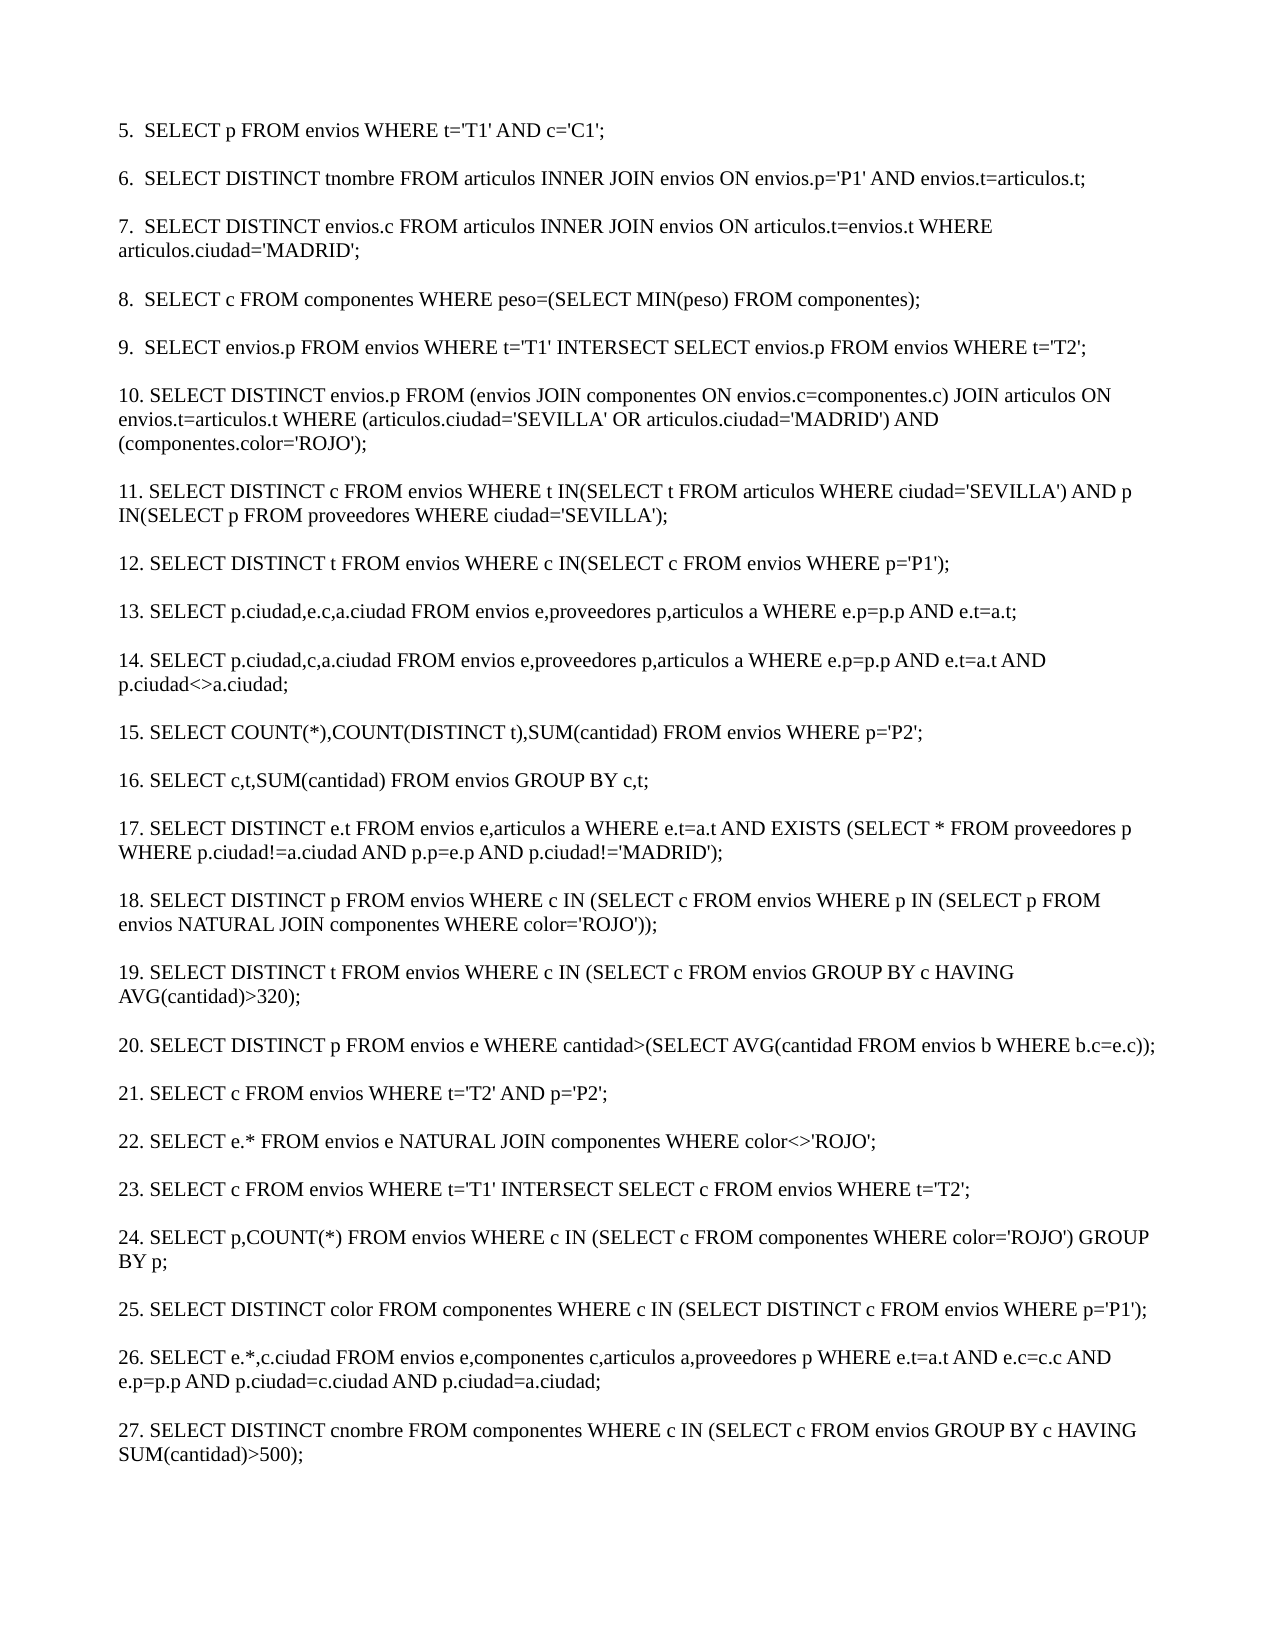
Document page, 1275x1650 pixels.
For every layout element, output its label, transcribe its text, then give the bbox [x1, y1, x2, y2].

text 25. SELECT DISTINCT color FROM componentes WHERE c IN (SELECT DISTINCT c FROM envios WHERE p='P1'); [118, 1297, 1157, 1321]
text 11. SELECT DISTINCT c FROM envios WHERE t IN(SELECT t FROM articulos WHERE ciudad='SEVILLA') AND p IN(SELECT p FROM proveedores WHERE ciudad='SEVILLA'); [118, 479, 1157, 527]
text 8. SELECT c FROM componentes WHERE peso=(SELECT MIN(peso) FROM componentes); [118, 287, 1157, 311]
text 15. SELECT COUNT(*),COUNT(DISTINCT t),SUM(cantidad) FROM envios WHERE p='P2'; [118, 720, 1157, 744]
text 22. SELECT e.* FROM envios e NATURAL JOIN componentes WHERE color<>'ROJO'; [118, 1129, 1157, 1153]
text 13. SELECT p.ciudad,e.c,a.ciudad FROM envios e,proveedores p,articulos a WHERE e.p=p.p AND e.t=a.t; [118, 599, 1157, 623]
text 20. SELECT DISTINCT p FROM envios e WHERE cantidad>(SELECT AVG(cantidad FROM envios b WHERE b.c=e.c)); [118, 1032, 1157, 1057]
text 27. SELECT DISTINCT cnombre FROM componentes WHERE c IN (SELECT c FROM envios GROUP BY c HAVING SUM(cantidad)>500); [118, 1417, 1157, 1466]
text 17. SELECT DISTINCT e.t FROM envios e,articulos a WHERE e.t=a.t AND EXISTS (SELECT * FROM proveedores p WHERE p.ciudad!=a.ciudad AND p.p=e.p AND p.ciudad!='MADRID'); [118, 816, 1157, 864]
text 23. SELECT c FROM envios WHERE t='T1' INTERSECT SELECT c FROM envios WHERE t='T2'; [118, 1177, 1157, 1201]
text 14. SELECT p.ciudad,c,a.ciudad FROM envios e,proveedores p,articulos a WHERE e.p=p.p AND e.t=a.t AND p.ciudad<>a.ciudad; [118, 647, 1157, 696]
text 7. SELECT DISTINCT envios.c FROM articulos INNER JOIN envios ON articulos.t=envios.t WHERE articulos.ciudad='MADRID'; [118, 214, 1157, 262]
text 21. SELECT c FROM envios WHERE t='T2' AND p='P2'; [118, 1081, 1157, 1105]
text 26. SELECT e.*,c.ciudad FROM envios e,componentes c,articulos a,proveedores p WHERE e.t=a.t AND e.c=c.c AND e.p=p.p AND p.ciudad=c.ciudad AND p.ciudad=a.ciudad; [118, 1345, 1157, 1393]
text 9. SELECT envios.p FROM envios WHERE t='T1' INTERSECT SELECT envios.p FROM envios WHERE t='T2'; [118, 335, 1157, 359]
text 12. SELECT DISTINCT t FROM envios WHERE c IN(SELECT c FROM envios WHERE p='P1'); [118, 551, 1157, 575]
text 16. SELECT c,t,SUM(cantidad) FROM envios GROUP BY c,t; [118, 768, 1157, 792]
text 6. SELECT DISTINCT tnombre FROM articulos INNER JOIN envios ON envios.p='P1' AND envios.t=articulos.t; [118, 166, 1157, 190]
text 18. SELECT DISTINCT p FROM envios WHERE c IN (SELECT c FROM envios WHERE p IN (SELECT p FROM envios NATURAL JOIN componentes WHERE color='ROJO')); [118, 888, 1157, 936]
text 10. SELECT DISTINCT envios.p FROM (envios JOIN componentes ON envios.c=componentes.c) JOIN articulos ON envios.t=articulos.t WHERE (articulos.ciudad='SEVILLA' OR articulos.ciudad='MADRID') AND (componentes.color='ROJO'); [118, 383, 1157, 455]
text 19. SELECT DISTINCT t FROM envios WHERE c IN (SELECT c FROM envios GROUP BY c HAVING AVG(cantidad)>320); [118, 960, 1157, 1008]
text 24. SELECT p,COUNT(*) FROM envios WHERE c IN (SELECT c FROM componentes WHERE color='ROJO') GROUP BY p; [118, 1225, 1157, 1273]
text 5. SELECT p FROM envios WHERE t='T1' AND c='C1'; [118, 118, 1157, 142]
